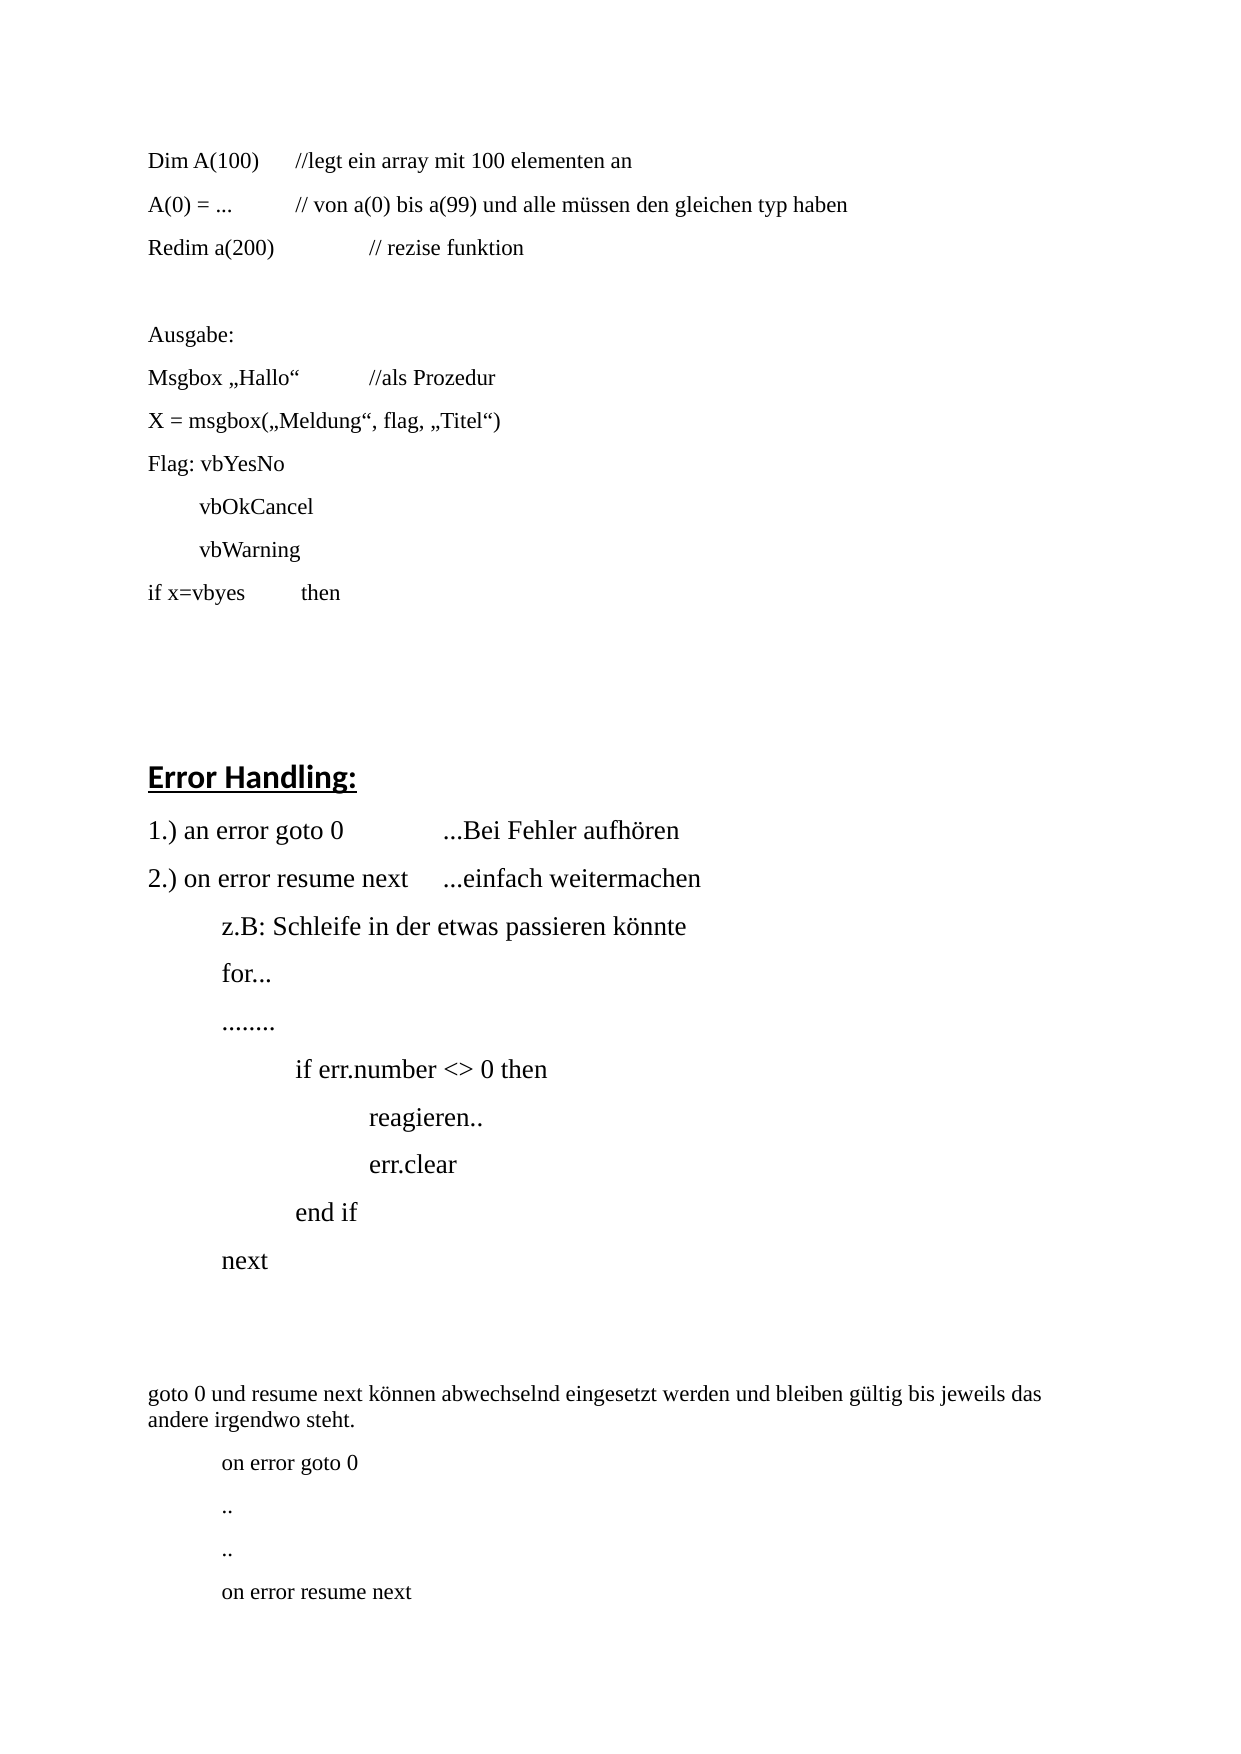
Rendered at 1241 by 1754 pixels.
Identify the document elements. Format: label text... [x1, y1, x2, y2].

text goto 0 und resume next können abwechselnd eingesetzt werden und bleiben gültig bis jeweils das andere irgendwo steht. [148, 1380, 1093, 1432]
text vbWarning [148, 536, 1093, 563]
text Ausgabe: [148, 321, 1093, 348]
text on error goto 0 [148, 1449, 1093, 1476]
text .. [148, 1492, 1093, 1518]
text Error Handling: [148, 757, 1093, 797]
text end if [148, 1196, 1093, 1228]
text for... [148, 957, 1093, 988]
text Flag: vbYesNo [148, 450, 1093, 477]
text Msgbox „Hallo“ //als Prozedur [148, 364, 1093, 391]
text X = msgbox(„Meldung“, flag, „Titel“) [148, 407, 1093, 434]
text Redim a(200) // rezise funktion [148, 234, 1093, 260]
text reagieren.. [148, 1101, 1093, 1132]
text if err.number <> 0 then [148, 1053, 1093, 1084]
text if x=vbyes then [148, 579, 1093, 606]
text Dim A(100) //legt ein array mit 100 elementen an [148, 148, 1093, 174]
text ........ [148, 1005, 1093, 1036]
text next [148, 1244, 1093, 1275]
text A(0) = ... // von a(0) bis a(99) und alle müssen den gleichen typ haben [148, 191, 1093, 217]
text vbOkCancel [148, 493, 1093, 520]
text err.clear [148, 1149, 1093, 1180]
text 1.) an error goto 0 ...Bei Fehler aufhören [148, 814, 1093, 845]
text on error resume next [148, 1578, 1093, 1604]
text 2.) on error resume next ...einfach weitermachen [148, 862, 1093, 893]
text z.B: Schleife in der etwas passieren könnte [148, 909, 1093, 941]
text .. [148, 1535, 1093, 1562]
